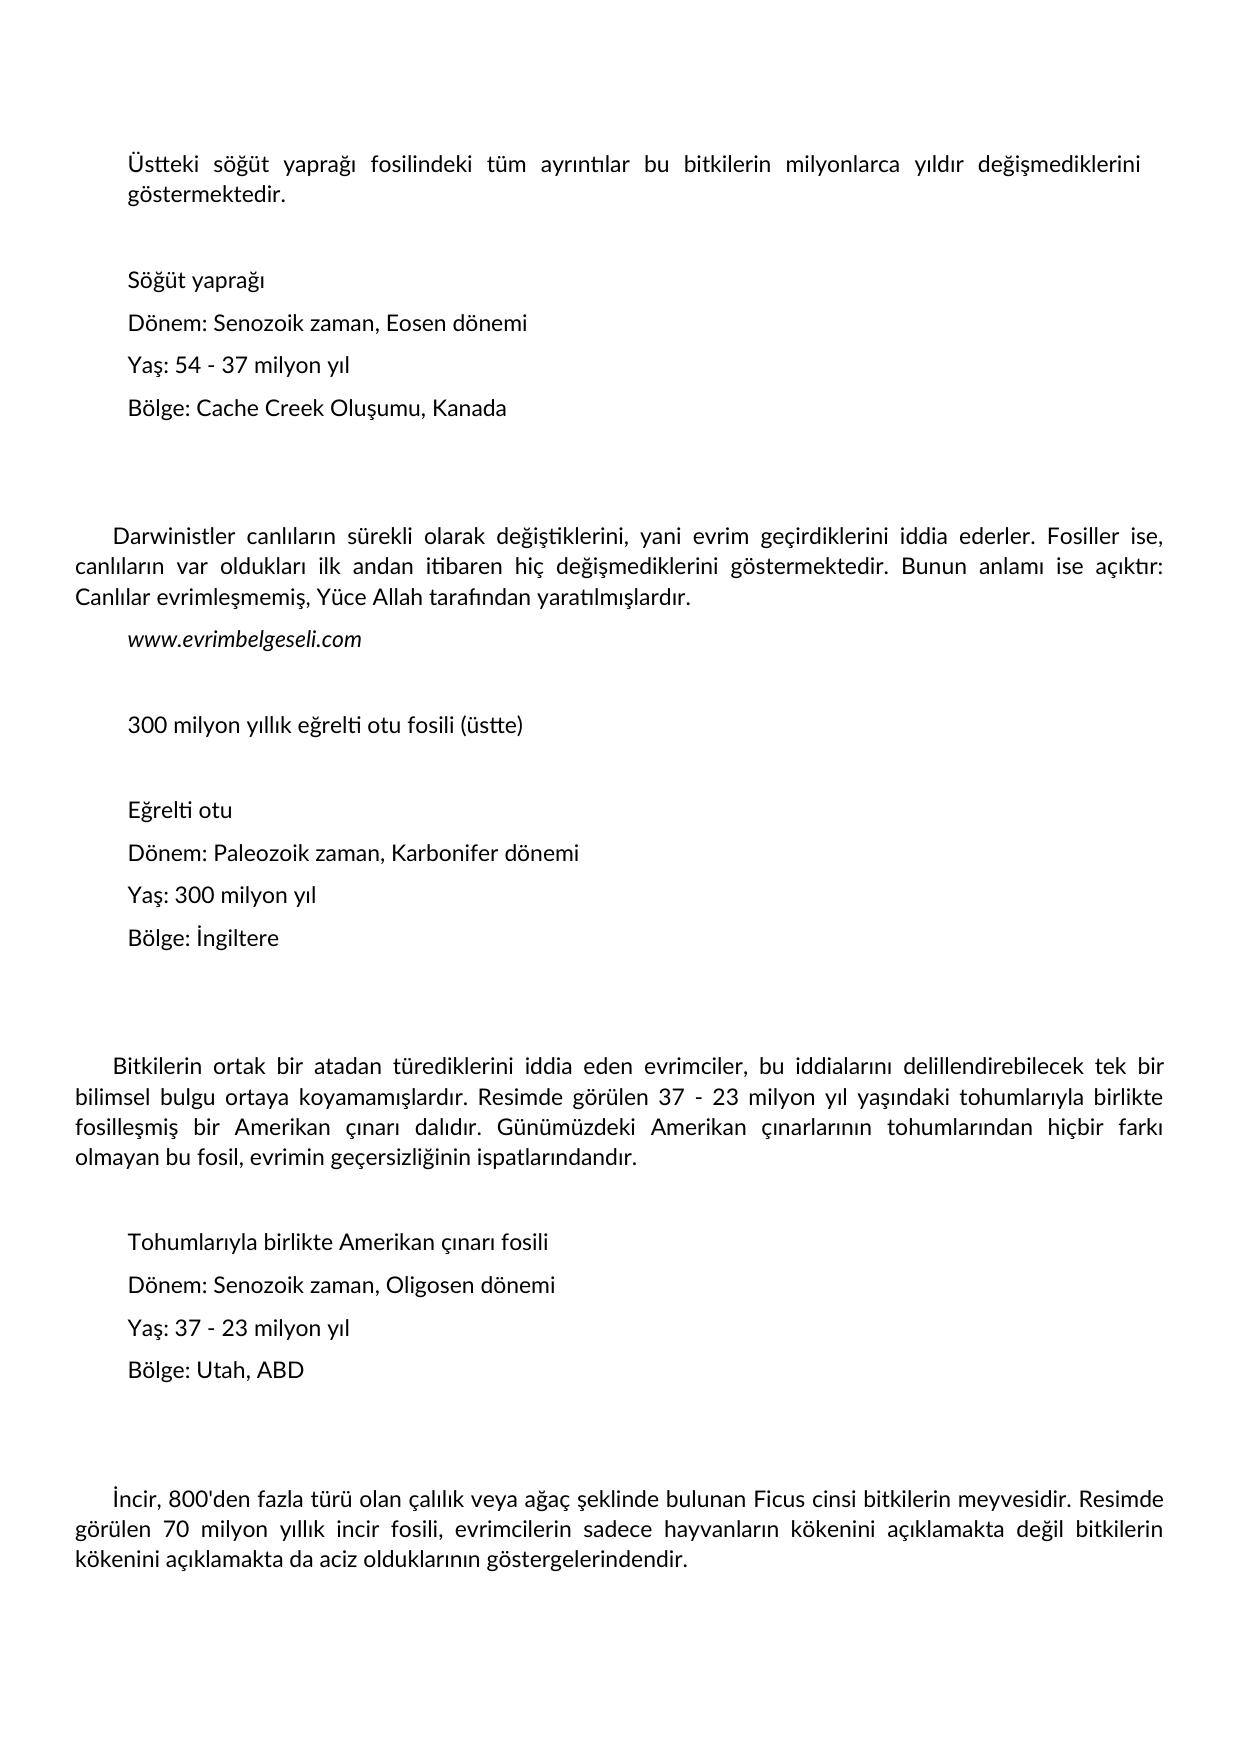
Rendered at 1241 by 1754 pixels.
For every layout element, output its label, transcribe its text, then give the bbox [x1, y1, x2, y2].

text Bölge: Utah, ABD [127, 1356, 1143, 1384]
text Dönem: Senozoik zaman, Oligosen dönemi [127, 1271, 1143, 1298]
text www.evrimbelgeseli.com [127, 625, 1143, 652]
text Yaş: 300 milyon yıl [127, 881, 1143, 909]
text Üstteki söğüt yaprağı fosilindeki tüm ayrıntılar bu bitkilerin milyonlarca yıldır değişmediklerini göstermektedir. [127, 150, 1143, 208]
text Bölge: İngiltere [127, 924, 1143, 951]
text Yaş: 37 - 23 milyon yıl [127, 1313, 1143, 1341]
text Yaş: 54 - 37 milyon yıl [127, 351, 1143, 378]
text Dönem: Senozoik zaman, Eosen dönemi [127, 308, 1143, 336]
text Tohumlarıyla birlikte Amerikan çınarı fosili [127, 1228, 1143, 1256]
text İncir, 800'den fazla türü olan çalılık veya ağaç şeklinde bulunan Ficus cinsi bitkilerin meyvesidir. Resimde görülen 70 milyon yıllık incir fosili, evrimcilerin sadece hayvanların kökenini açıklamakta değil bitkilerin kökenini açıklamakta da aciz olduklarının göstergelerindendir. [75, 1484, 1165, 1572]
text Dönem: Paleozoik zaman, Karbonifer dönemi [127, 838, 1143, 866]
text Bitkilerin ortak bir atadan türediklerini iddia eden evrimciler, bu iddialarını delillendirebilecek tek bir bilimsel bulgu ortaya koyamamışlardır. Resimde görülen 37 - 23 milyon yıl yaşındaki tohumlarıyla birlikte fosilleşmiş bir Amerikan çınarı dalıdır. Günümüzdeki Amerikan çınarlarının tohumlarından hiçbir farkı olmayan bu fosil, evrimin geçersizliğinin ispatlarındandır. [75, 1052, 1165, 1170]
text 300 milyon yıllık eğrelti otu fosili (üstte) [127, 710, 1143, 738]
text Eğrelti otu [127, 796, 1143, 823]
text Bölge: Cache Creek Oluşumu, Kanada [127, 394, 1143, 421]
text Söğüt yaprağı [127, 266, 1143, 293]
text Darwinistler canlıların sürekli olarak değiştiklerini, yani evrim geçirdiklerini iddia ederler. Fosiller ise, canlıların var oldukları ilk andan itibaren hiç değişmediklerini göstermektedir. Bunun anlamı ise açıktır: Canlılar evrimleşmemiş, Yüce Allah tarafından yaratılmışlardır. [75, 522, 1165, 610]
